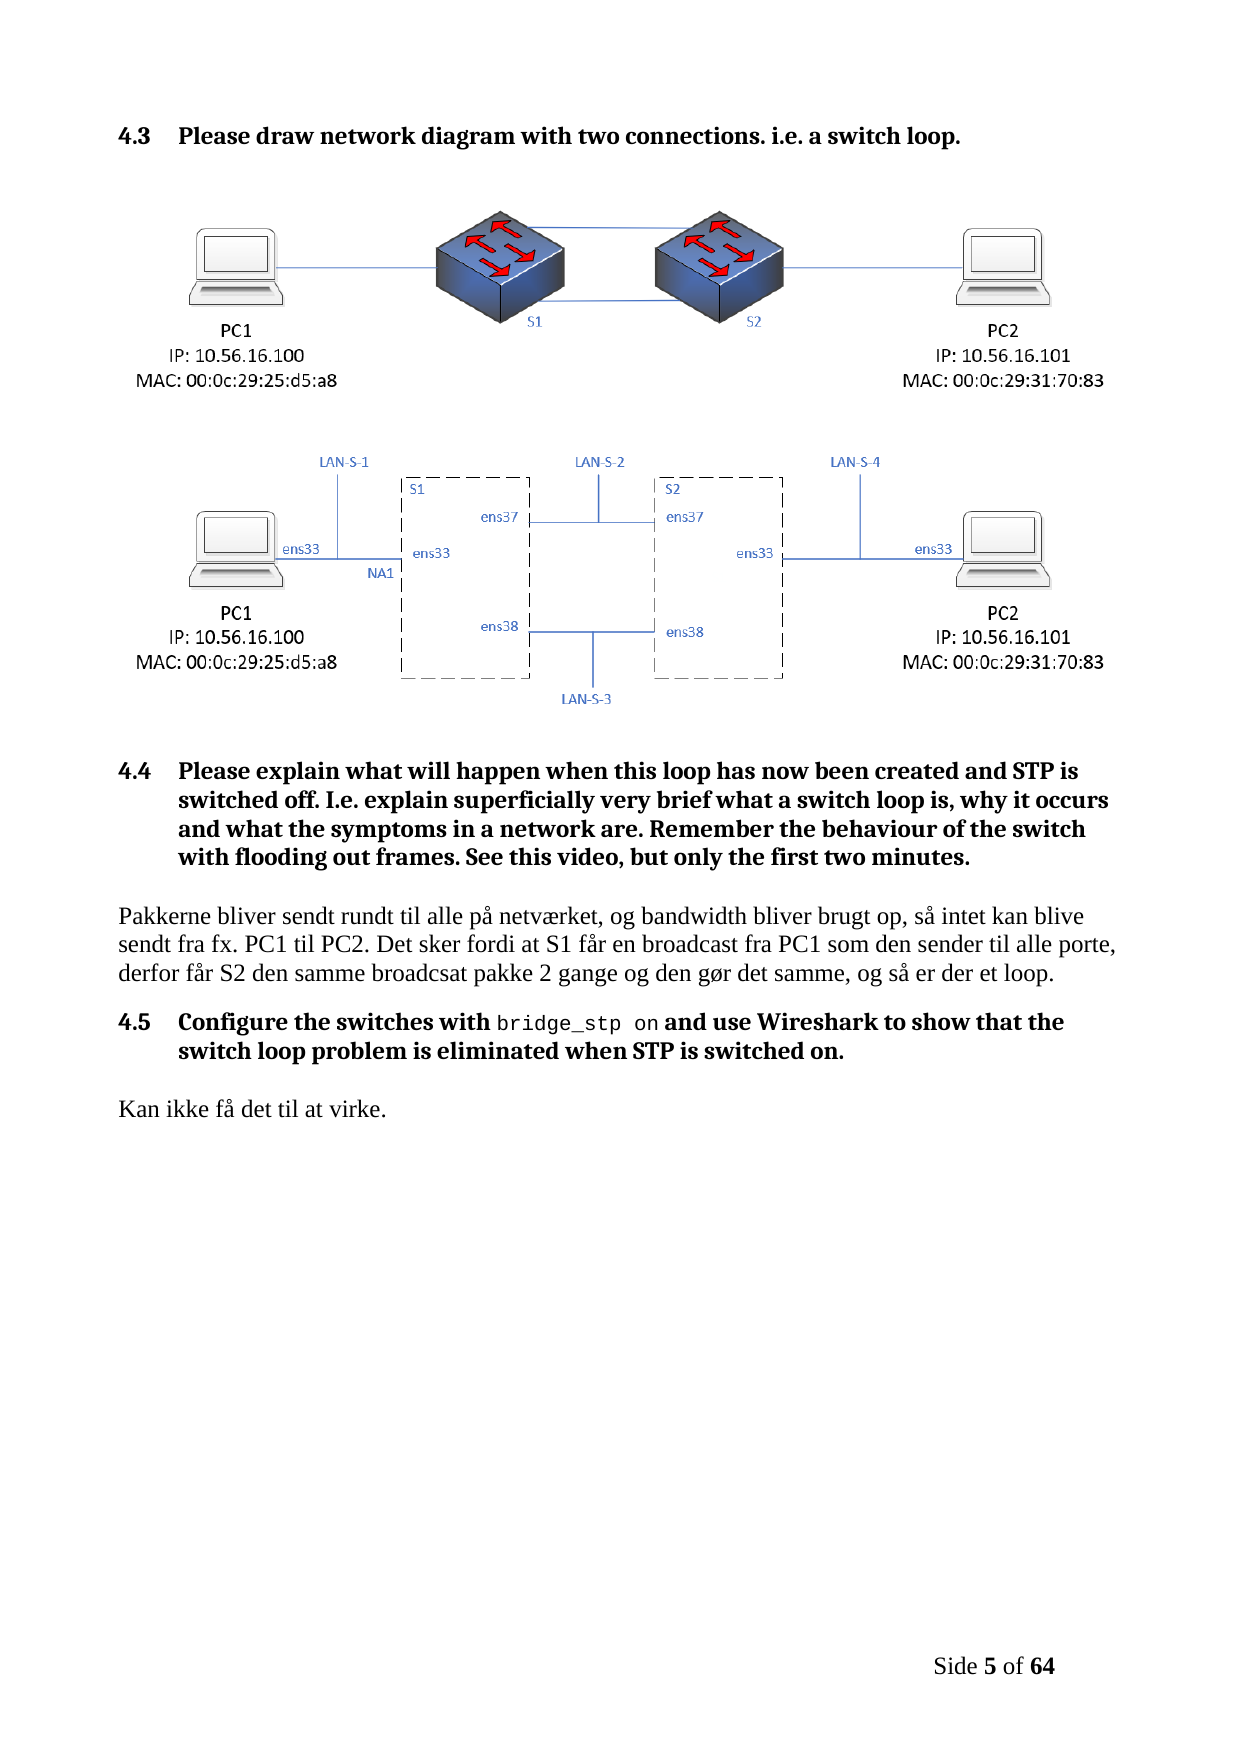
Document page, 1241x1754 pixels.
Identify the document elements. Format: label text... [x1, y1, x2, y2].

picture [118, 179, 1123, 728]
subtitle Please explain what will happen when this loop has now been created and STP is switched off. I.e. explain superficially very brief what a switch loop is, why it occurs and what the symptoms in a network are. Remember the behaviour of the switch with flooding out frames. See this video, but only the first two minutes. [118, 757, 1122, 872]
subtitle Please draw network diagram with two connections. i.e. a switch loop. [118, 122, 1122, 151]
subtitle Configure the switches with bridge_stp on and use Wireshark to show that the switch loop problem is eliminated when STP is switched on. [118, 1008, 1122, 1065]
text Pakkerne bliver sendt rundt til alle på netværket, og bandwidth bliver brugt op, så intet kan blive sendt fra fx. PC1 til PC2. Det sker fordi at S1 får en broadcast fra PC1 som den sender til alle porte, derfor får S2 den samme broadcsat pakke 2 gange og den gør det samme, og så er der et loop. [118, 901, 1122, 987]
text Kan ikke få det til at virke. [118, 1094, 1122, 1123]
